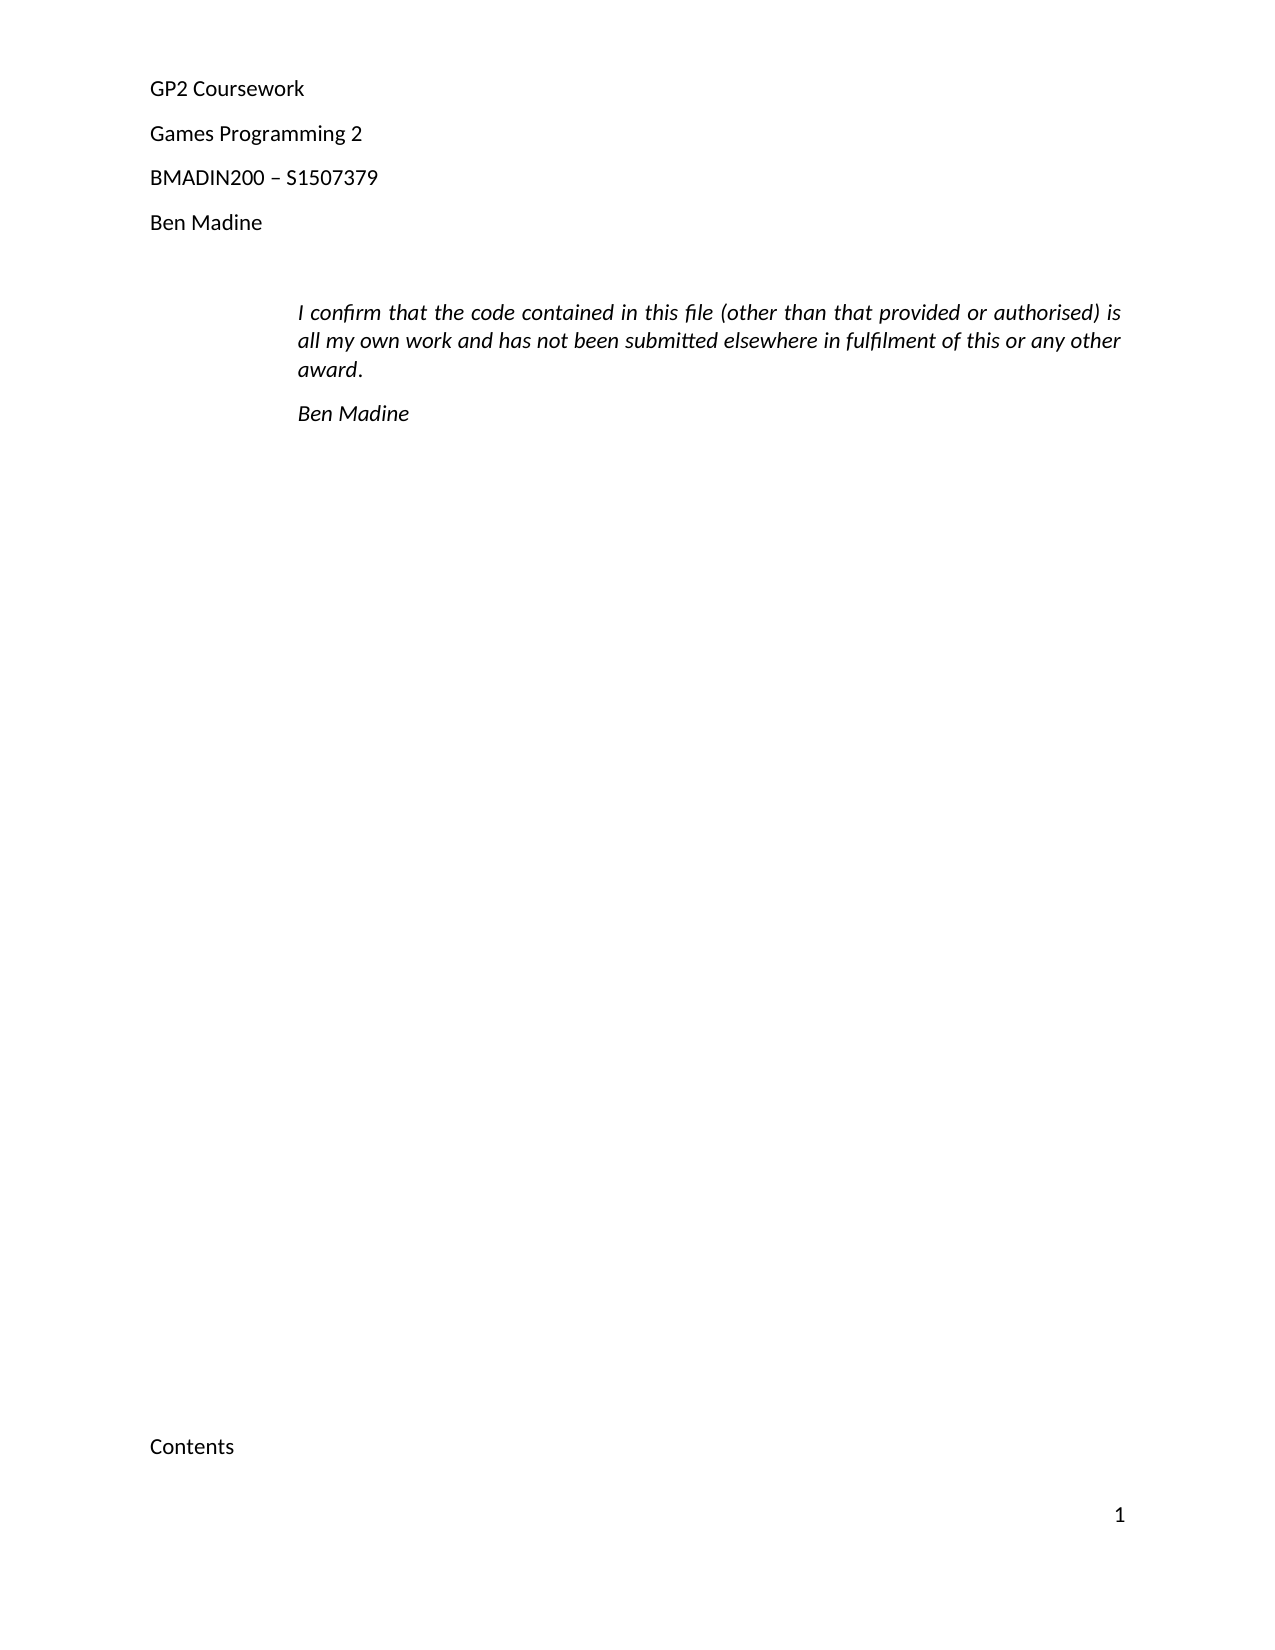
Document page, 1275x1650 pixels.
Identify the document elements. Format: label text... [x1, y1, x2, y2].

text I confirm that the code contained in this file (other than that provided or authorised) is all my own work and has not been submitted elsewhere in fulfilment of this or any other award. [298, 298, 1125, 383]
text BMADIN200 – S1507379 [150, 163, 1125, 192]
text Ben Madine [298, 399, 1125, 428]
text Ben Madine [150, 208, 1125, 236]
text Contents [150, 1432, 1125, 1460]
text GP2 Coursework [150, 74, 1125, 102]
text Games Programming 2 [150, 119, 1125, 147]
